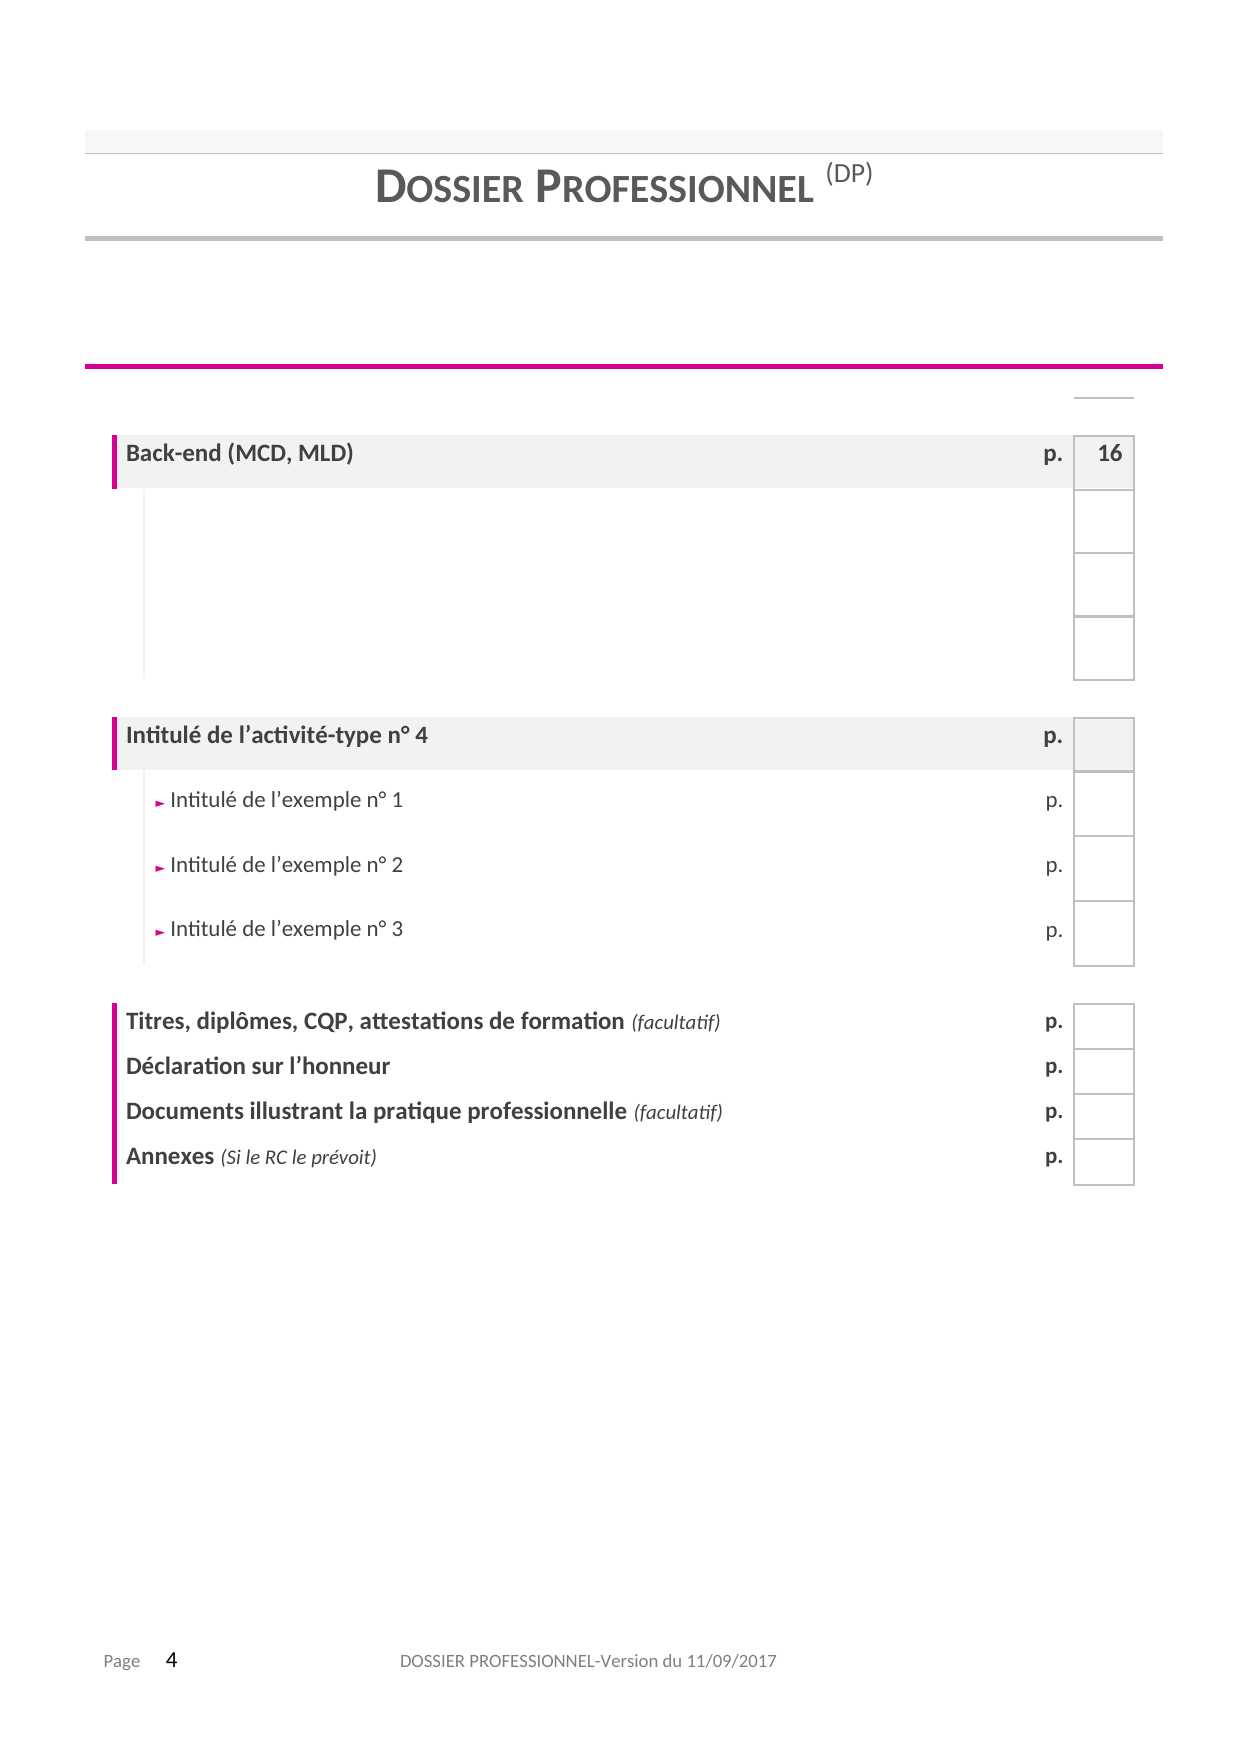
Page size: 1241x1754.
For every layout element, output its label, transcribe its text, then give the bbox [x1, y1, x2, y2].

table_cell [115, 552, 143, 615]
table_cell Intitulé de l’activité-type n° 4 [117, 717, 1030, 770]
table_cell p. [1030, 900, 1073, 965]
table_cell [1030, 615, 1073, 679]
table_cell [1075, 1095, 1133, 1138]
table_cell [115, 397, 144, 435]
table_cell 16 [1075, 437, 1133, 488]
table_cell [115, 900, 143, 965]
table_cell [115, 770, 143, 835]
table_cell [1030, 552, 1073, 615]
table_cell p. [1030, 1093, 1073, 1138]
table_cell [145, 489, 1030, 552]
table_cell [145, 552, 1030, 615]
table_cell [1075, 618, 1133, 679]
table_cell [1075, 491, 1133, 552]
table_cell [115, 615, 143, 679]
table_cell ► Intitulé de l’exemple n° 3 p [145, 900, 1030, 965]
table_cell [1075, 837, 1133, 900]
table_cell Annexes (Si le RC le prévoit) [117, 1138, 1030, 1183]
table_cell [1075, 773, 1133, 835]
table_cell [1030, 489, 1073, 552]
table_cell [144, 397, 1030, 435]
table_cell [115, 489, 143, 552]
table_cell [1075, 1050, 1133, 1093]
table_cell [1074, 399, 1133, 435]
table_cell [1075, 719, 1133, 770]
table_cell [115, 679, 144, 717]
table_cell p. [1030, 717, 1073, 770]
table_cell [144, 679, 1030, 717]
table_cell Documents illustrant la pratique professionnelle (facultatif) [117, 1093, 1030, 1138]
table_cell Back-end (MCD, MLD) [117, 435, 1030, 488]
table_cell [1075, 1140, 1133, 1183]
table_cell [1030, 397, 1074, 435]
table_cell [1030, 679, 1074, 717]
table_cell Déclaration sur l’honneur [117, 1048, 1030, 1093]
table_cell [145, 615, 1030, 679]
table_cell [115, 965, 144, 1003]
table_cell p. [1030, 1138, 1073, 1183]
table_cell [1030, 965, 1074, 1003]
table_cell [144, 965, 1030, 1003]
table_cell [1075, 554, 1133, 615]
table_cell p. [1030, 1003, 1073, 1048]
table_cell ► Intitulé de l’exemple n° 2 p. [145, 835, 1030, 900]
table_cell p. [1030, 835, 1073, 900]
table_cell p. [1030, 1048, 1073, 1093]
table_cell [1074, 967, 1133, 1003]
table_cell [1075, 1005, 1133, 1048]
table_cell p. [1030, 770, 1073, 835]
table_cell ► Intitulé de l’exemple n° 1 p. [145, 770, 1030, 835]
table_cell Titres, diplômes, CQP, attestations de formation (facultatif) [117, 1003, 1030, 1048]
table_cell [115, 835, 143, 900]
table_cell p. [1030, 435, 1073, 488]
table_cell [1075, 902, 1133, 965]
table_cell [1074, 681, 1133, 717]
